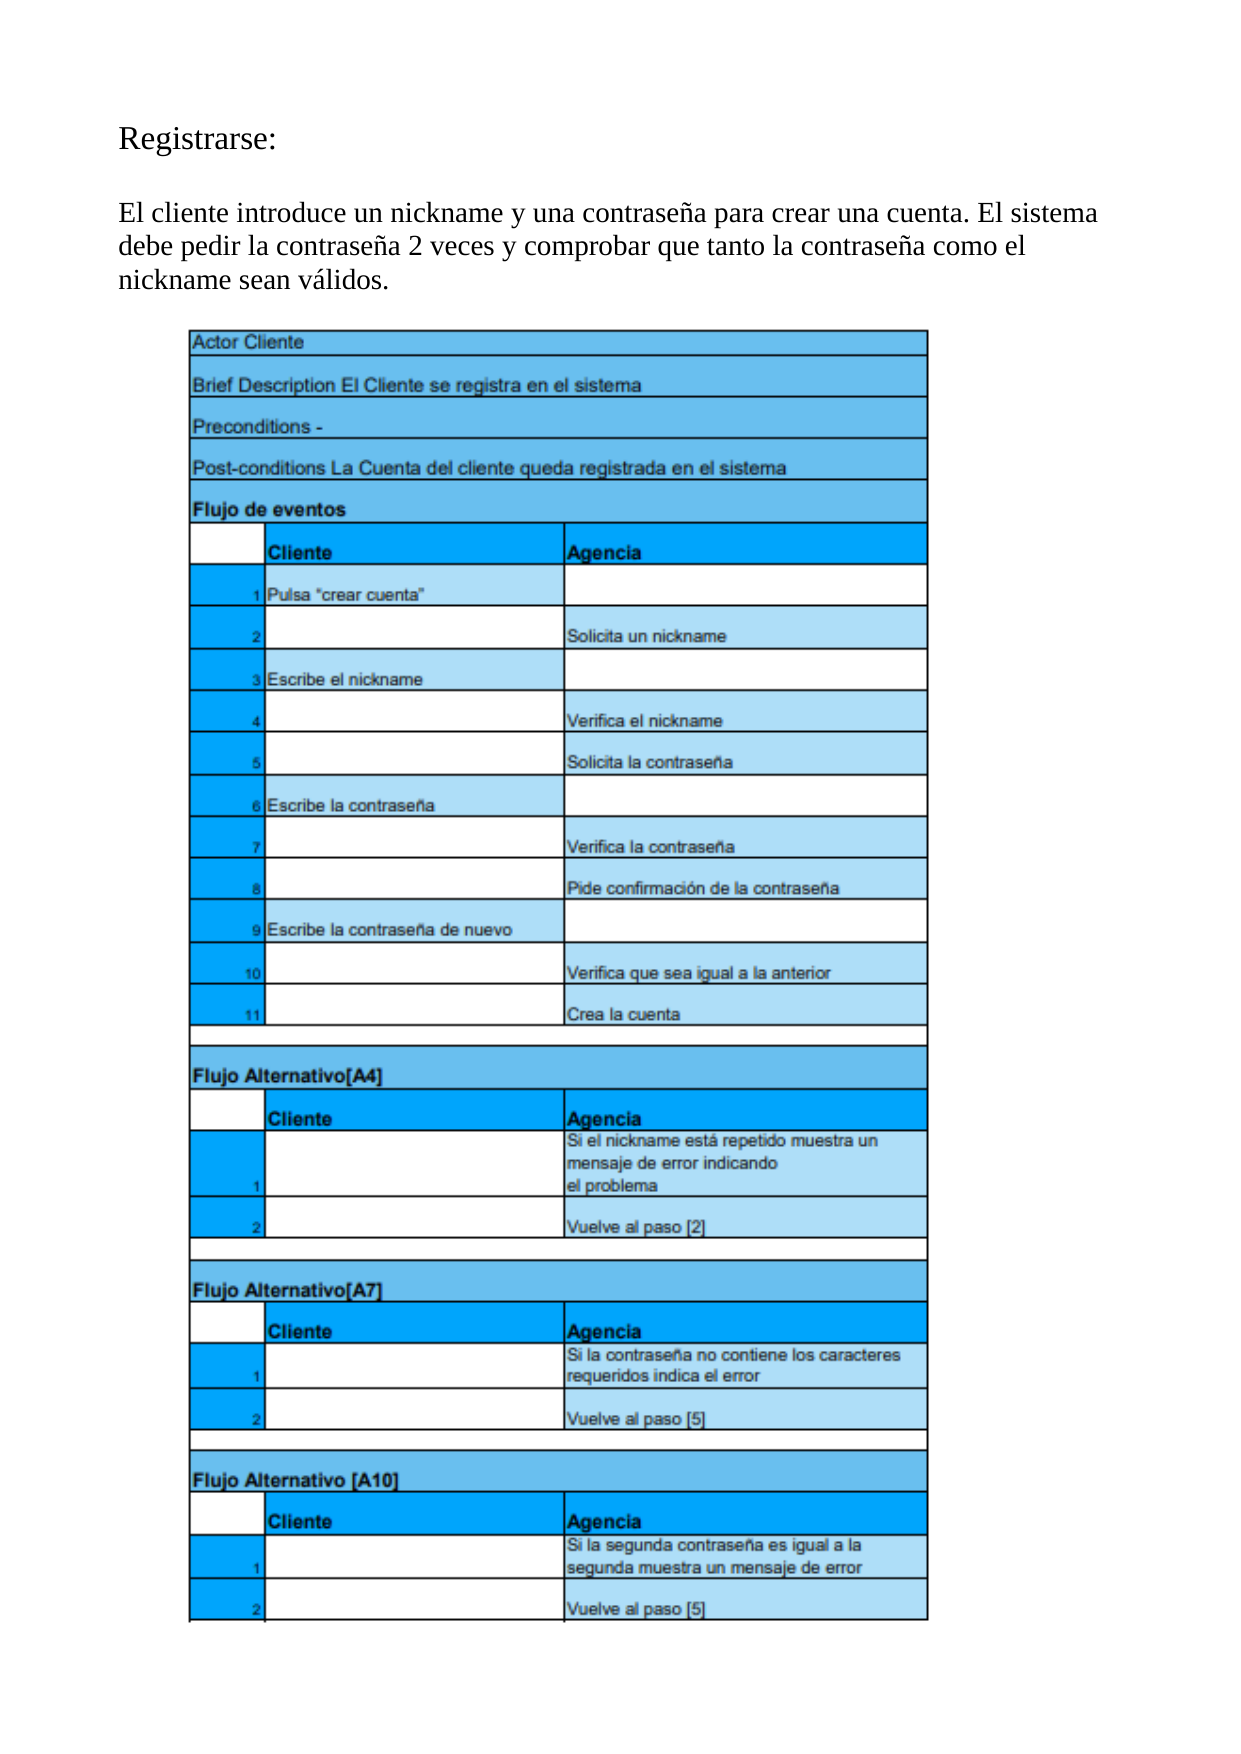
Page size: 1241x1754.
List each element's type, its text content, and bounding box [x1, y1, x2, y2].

text El cliente introduce un nickname y una contraseña para crear una cuenta. El sistema debe pedir la contraseña 2 veces y comprobar que tanto la contraseña como el nickname sean válidos. [118, 195, 1122, 295]
picture [176, 320, 944, 1636]
text Registrarse: [118, 118, 1122, 156]
